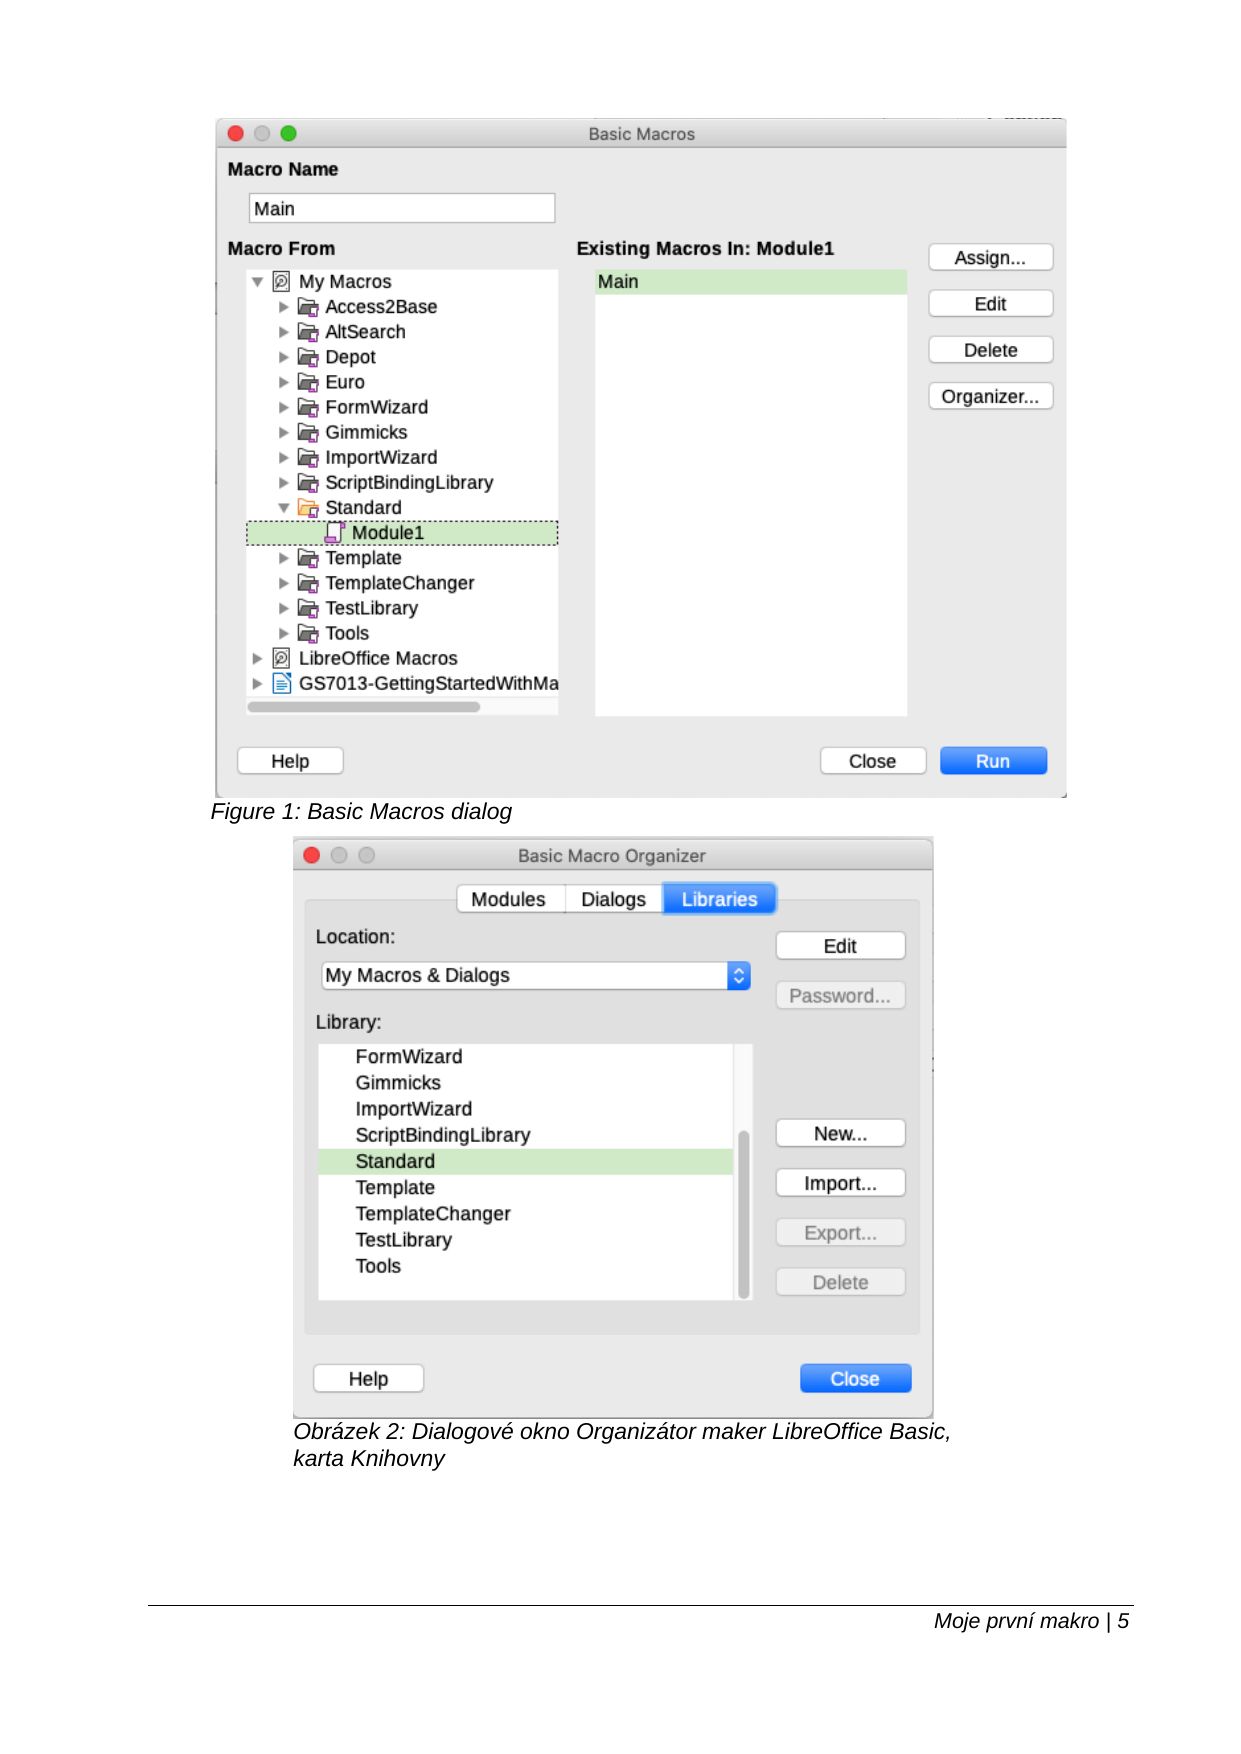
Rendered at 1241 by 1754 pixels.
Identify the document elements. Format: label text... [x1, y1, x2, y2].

text Obrázek 2: Dialogové okno Organizátor maker LibreOffice Basic, karta Knihovny [293, 836, 988, 1471]
picture [293, 836, 934, 1419]
text Figure 1: Basic Macros dialog [210, 118, 1071, 824]
picture [215, 118, 1067, 798]
